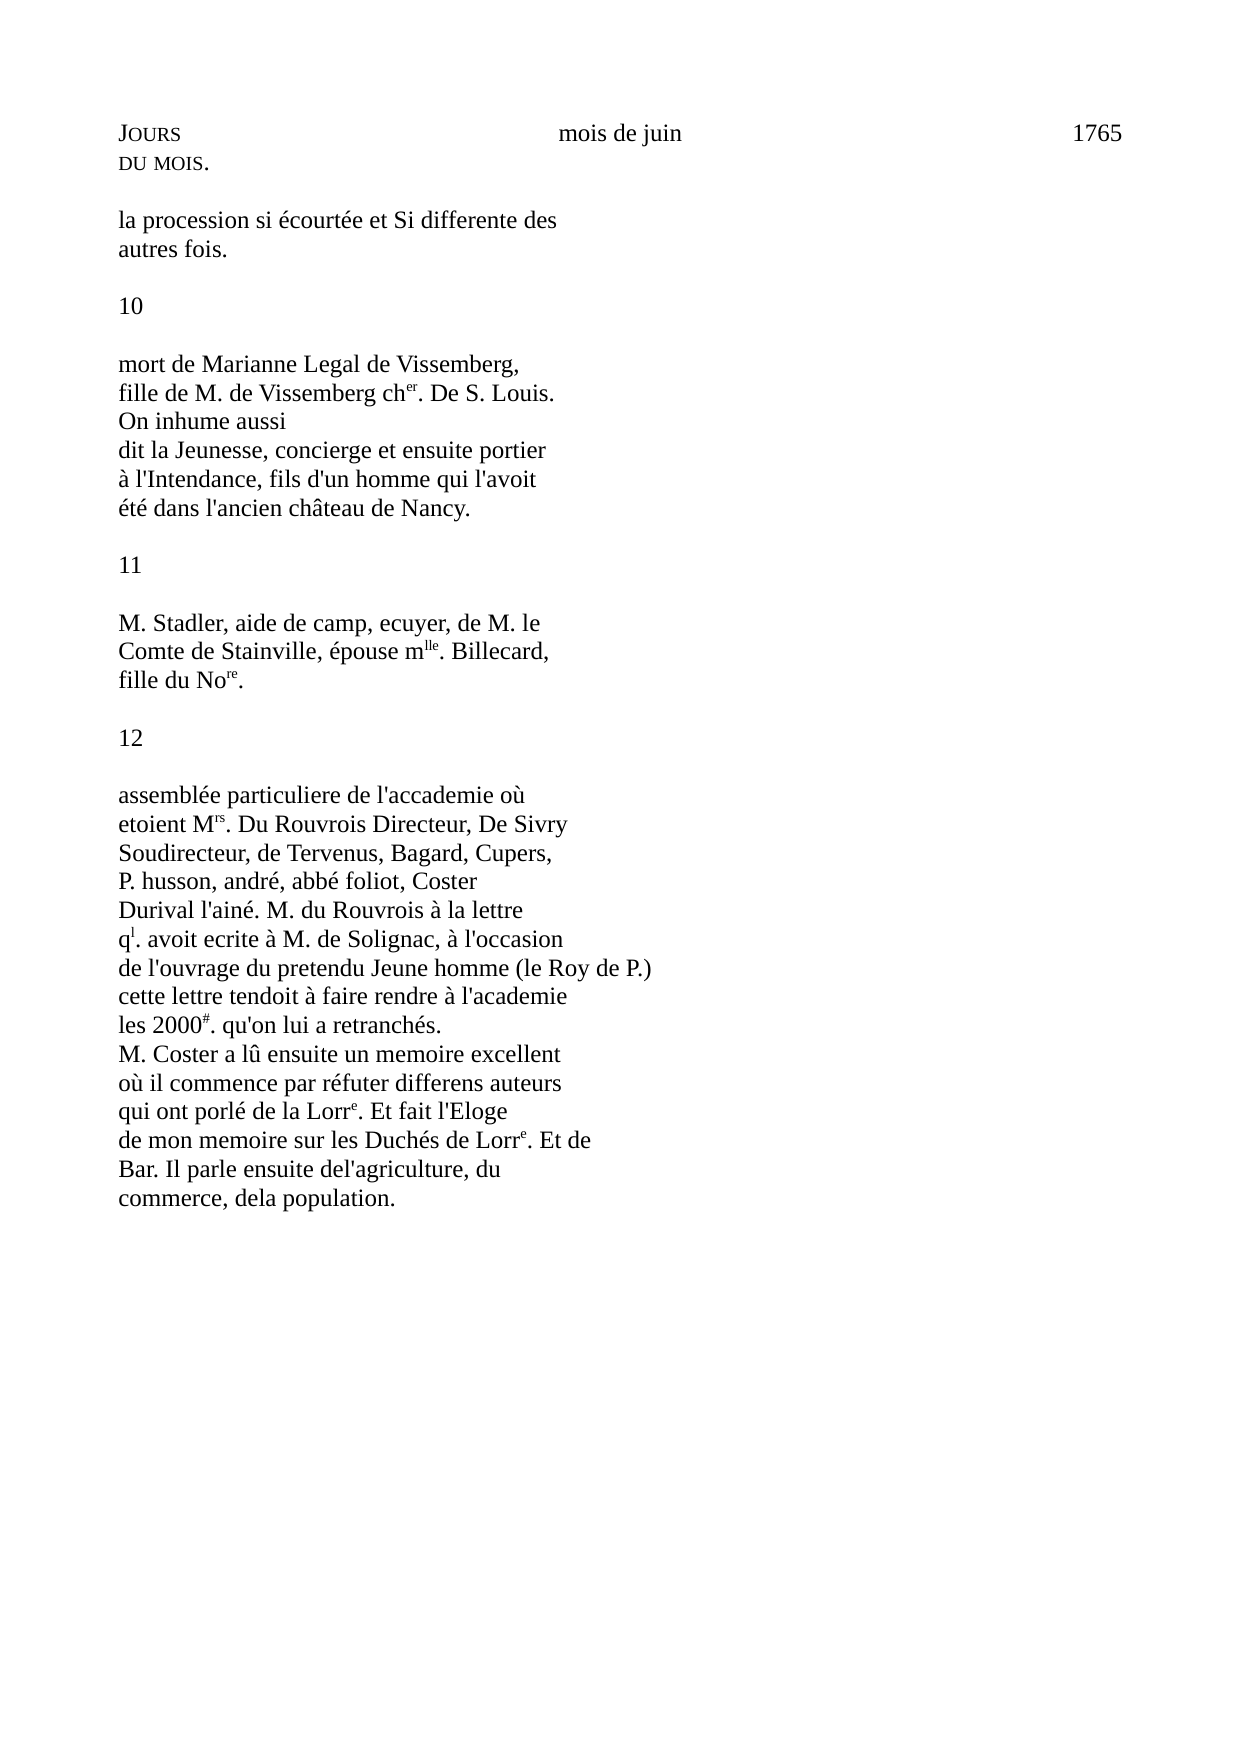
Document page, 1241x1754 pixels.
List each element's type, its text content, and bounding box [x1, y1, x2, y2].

text M. Coster a lû ensuite un memoire excellent où il commence par réfuter differens auteurs qui ont porlé de la Lorre. Et fait l'Eloge de mon memoire sur les Duchés de Lorre. Et de Bar. Il parle ensuite del'agriculture, du commerce, dela population. [118, 1039, 1122, 1211]
text la procession si écourtée et Si differente des autres fois. [118, 205, 1122, 263]
text 10 mort de Marianne Legal de Vissemberg, fille de M. de Vissemberg cher. De S. Louis. On inhume aussi dit la Jeunesse, concierge et ensuite portier à l'Intendance, fils d'un homme qui l'avoit été dans l'ancien château de Nancy. [118, 291, 1122, 521]
text 12 assemblée particuliere de l'accademie où etoient Mrs. Du Rouvrois Directeur, De Sivry Soudirecteur, de Tervenus, Bagard, Cupers, P. husson, andré, abbé foliot, Coster Durival l'ainé. M. du Rouvrois à la lettre ql. avoit ecrite à M. de Solignac, à l'occasion de l'ouvrage du pretendu Jeune homme (le Roy de P.) cette lettre tendoit à faire rendre à l'academie les 2000#. qu'on lui a retranchés. [118, 723, 1122, 1039]
text 11 M. Stadler, aide de camp, ecuyer, de M. le Comte de Stainville, épouse mlle. Billecard, fille du Nore. [118, 550, 1122, 694]
